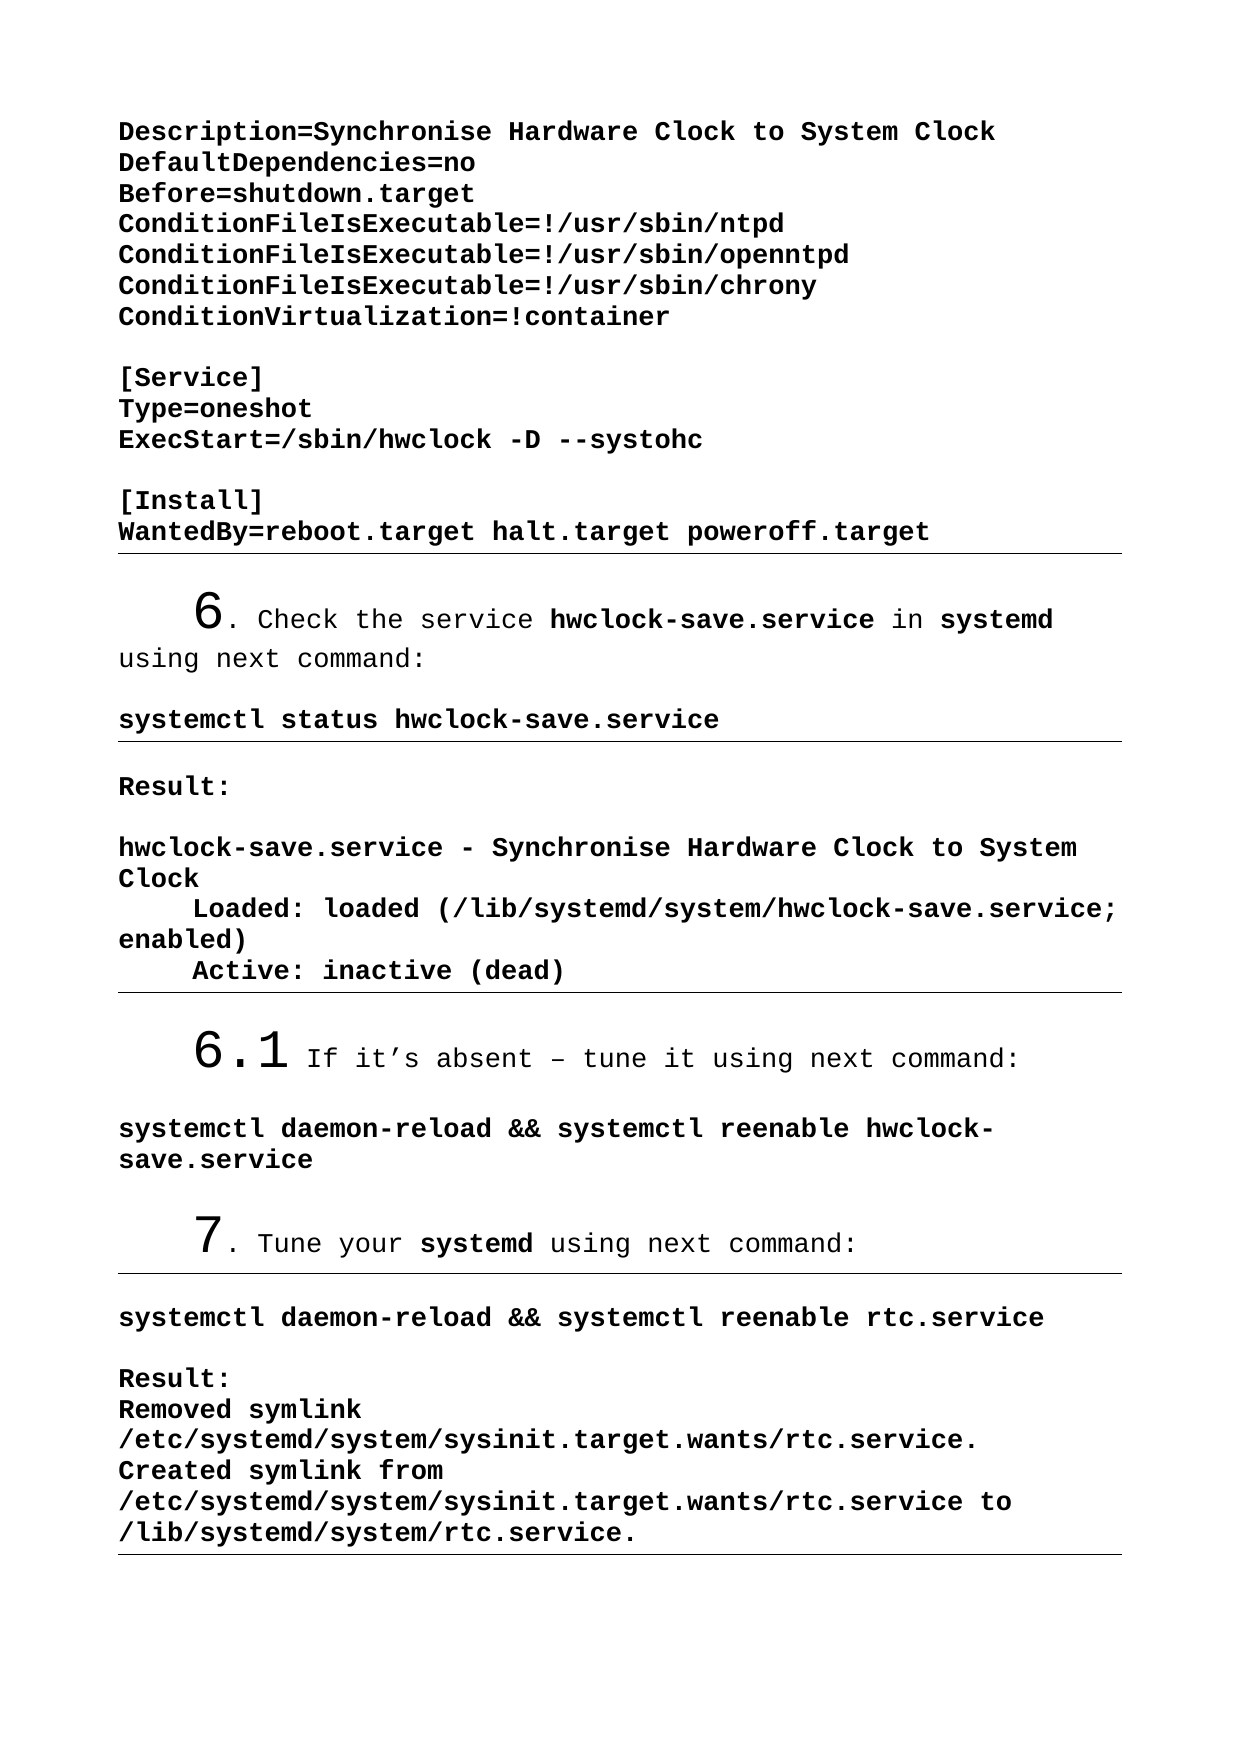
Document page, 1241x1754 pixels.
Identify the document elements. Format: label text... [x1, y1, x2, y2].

text systemctl daemon-reload && systemctl reenable rtc.service [118, 1303, 1122, 1334]
text systemctl status hwclock-save.service [118, 706, 1122, 741]
text Description=Synchronise Hardware Clock to System Clock [118, 118, 1122, 149]
text ExecStart=/sbin/hwclock -D --systohc [118, 425, 1122, 456]
text [Install] [118, 487, 1122, 518]
text 6.1 If it’s absent – tune it using next command: [118, 1023, 1122, 1084]
text systemctl daemon-reload && systemctl reenable hwclock-save.service [118, 1115, 1122, 1176]
text Before=shutdown.target [118, 179, 1122, 210]
text Created symlink from /etc/systemd/system/sysinit.target.wants/rtc.service to /lib/systemd/system/rtc.service. [118, 1457, 1122, 1554]
text ConditionFileIsExecutable=!/usr/sbin/ntpd [118, 210, 1122, 241]
text Active: inactive (dead) [118, 957, 1122, 992]
text hwclock-save.service - Synchronise Hardware Clock to System Clock [118, 834, 1122, 895]
text 6. Check the service hwclock-save.service in systemd using next command: [118, 583, 1122, 676]
text ConditionFileIsExecutable=!/usr/sbin/chrony [118, 272, 1122, 302]
text [Service] [118, 364, 1122, 395]
text Result: [118, 1365, 1122, 1396]
text ConditionFileIsExecutable=!/usr/sbin/openntpd [118, 241, 1122, 272]
text 7. Tune your systemd using next command: [118, 1207, 1122, 1273]
text Removed symlink /etc/systemd/system/sysinit.target.wants/rtc.service. [118, 1396, 1122, 1457]
text Type=oneshot [118, 395, 1122, 425]
text Result: [118, 772, 1122, 803]
text WantedBy=reboot.target halt.target poweroff.target [118, 518, 1122, 553]
text Loaded: loaded (/lib/systemd/system/hwclock-save.service; enabled) [118, 895, 1122, 957]
text ConditionVirtualization=!container [118, 302, 1122, 333]
text DefaultDependencies=no [118, 149, 1122, 179]
